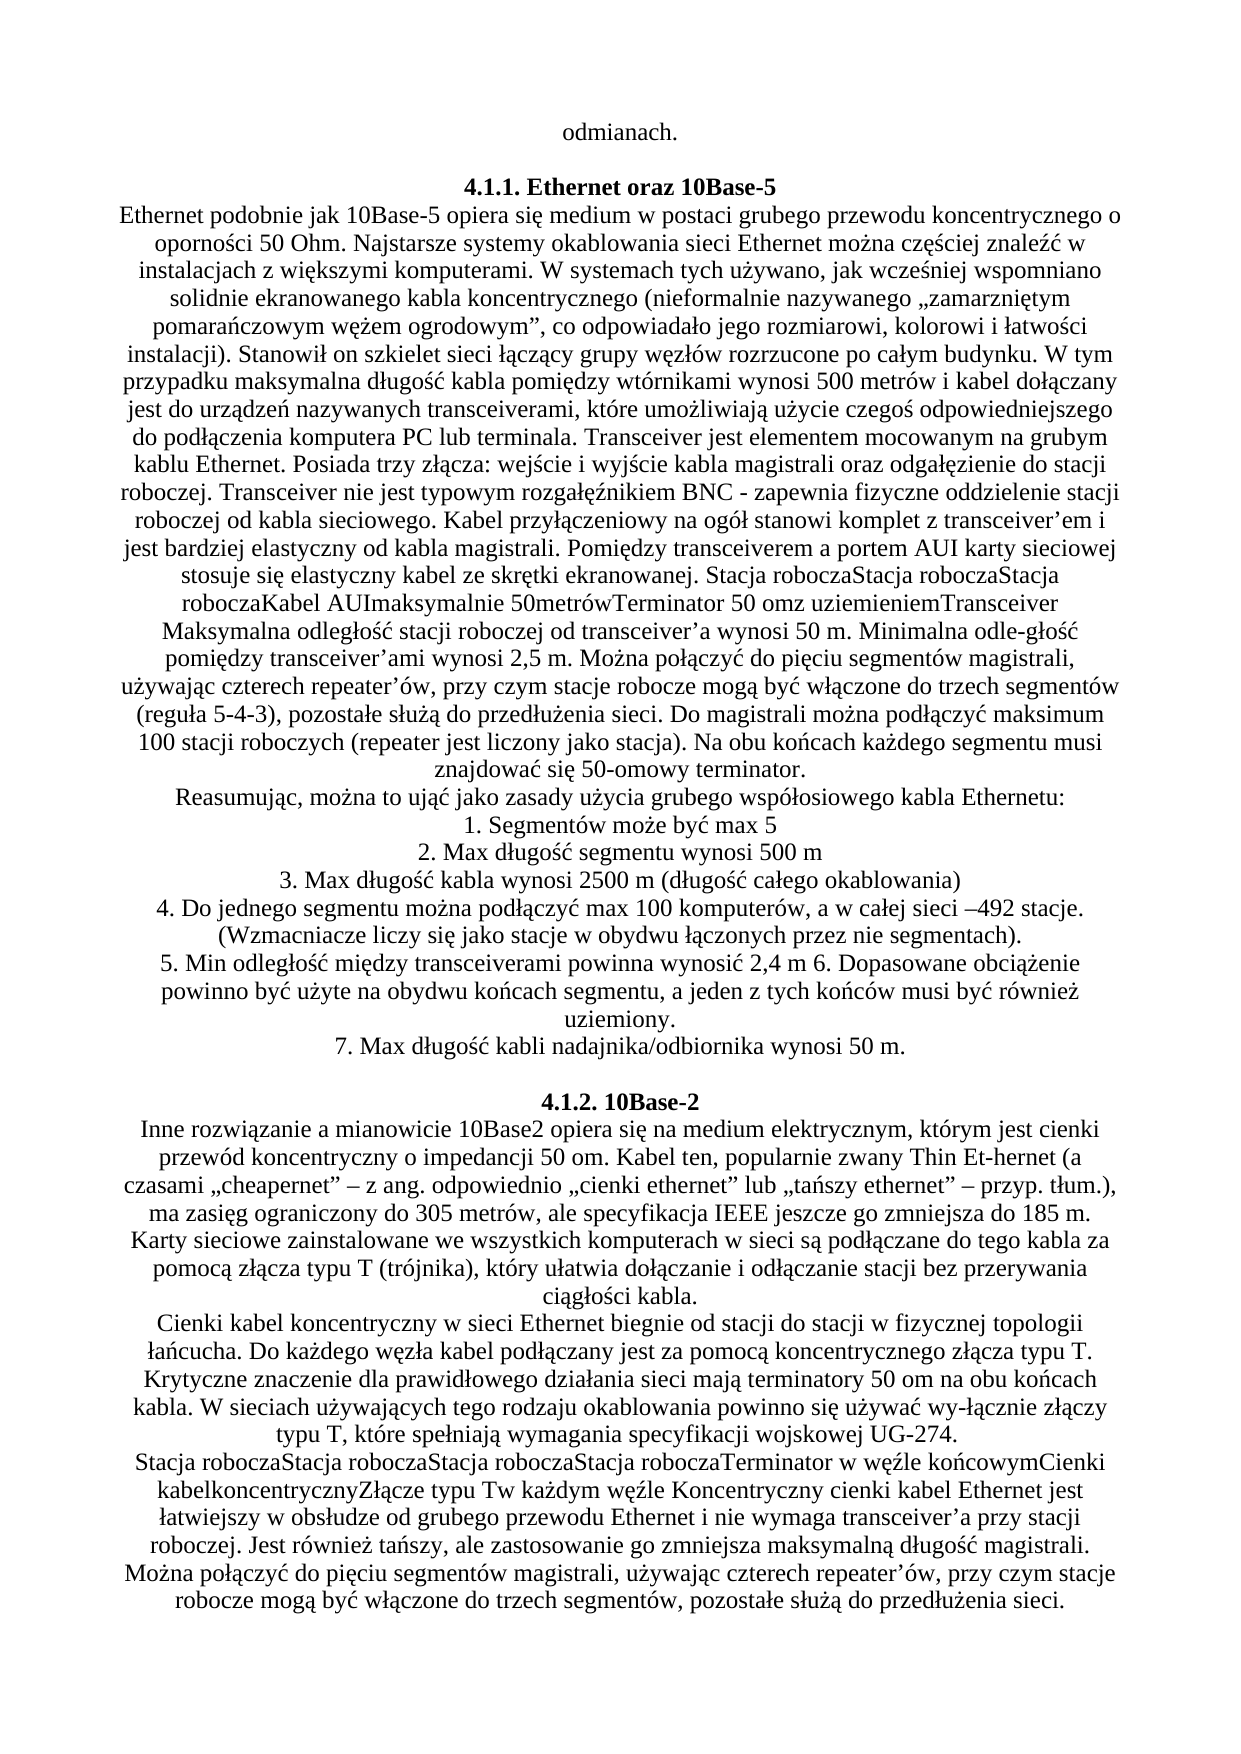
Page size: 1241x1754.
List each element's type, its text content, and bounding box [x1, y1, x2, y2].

text odmianach. 4.1.1. Ethernet oraz 10Base-5 Ethernet podobnie jak 10Base-5 opiera się medium w postaci grubego przewodu koncentrycznego o oporności 50 Ohm. Najstarsze systemy okablowania sieci Ethernet można częściej znaleźć w instalacjach z większymi komputerami. W systemach tych używano, jak wcześniej wspomniano solidnie ekranowanego kabla koncentrycznego (nieformalnie nazywanego „zamarzniętym pomarańczowym wężem ogrodowym”, co odpowiadało jego rozmiarowi, kolorowi i łatwości instalacji). Stanowił on szkielet sieci łączący grupy węzłów rozrzucone po całym budynku. W tym przypadku maksymalna długość kabla pomiędzy wtórnikami wynosi 500 metrów i kabel dołączany jest do urządzeń nazywanych transceiverami, które umożliwiają użycie czegoś odpowiedniejszego do podłączenia komputera PC lub terminala. Transceiver jest elementem mocowanym na grubym kablu Ethernet. Posiada trzy złącza: wejście i wyjście kabla magistrali oraz odgałęzienie do stacji roboczej. Transceiver nie jest typowym rozgałęźnikiem BNC - zapewnia fizyczne oddzielenie stacji roboczej od kabla sieciowego. Kabel przyłączeniowy na ogół stanowi komplet z transceiver’em i jest bardziej elastyczny od kabla magistrali. Pomiędzy transceiverem a portem AUI karty sieciowej stosuje się elastyczny kabel ze skrętki ekranowanej. Stacja roboczaStacja roboczaStacja roboczaKabel AUImaksymalnie 50metrówTerminator 50 omz uziemieniemTransceiver Maksymalna odległość stacji roboczej od transceiver’a wynosi 50 m. Minimalna odle-głość pomiędzy transceiver’ami wynosi 2,5 m. Można połączyć do pięciu segmentów magistrali, używając czterech repeater’ów, przy czym stacje robocze mogą być włączone do trzech segmentów (reguła 5-4-3), pozostałe służą do przedłużenia sieci. Do magistrali można podłączyć maksimum 100 stacji roboczych (repeater jest liczony jako stacja). Na obu końcach każdego segmentu musi znajdować się 50-omowy terminator. Reasumując, można to ująć jako zasady użycia grubego współosiowego kabla Ethernetu: 1. Segmentów może być max 5 2. Max długość segmentu wynosi 500 m 3. Max długość kabla wynosi 2500 m (długość całego okablowania) 4. Do jednego segmentu można podłączyć max 100 komputerów, a w całej sieci –492 stacje. (Wzmacniacze liczy się jako stacje w obydwu łączonych przez nie segmentach). 5. Min odległość między transceiverami powinna wynosić 2,4 m 6. Dopasowane obciążenie powinno być użyte na obydwu końcach segmentu, a jeden z tych końców musi być również uziemiony. 7. Max długość kabli nadajnika/odbiornika wynosi 50 m. 4.1.2. 10Base-2 Inne rozwiązanie a mianowicie 10Base2 opiera się na medium elektrycznym, którym jest cienki przewód koncentryczny o impedancji 50 om. Kabel ten, popularnie zwany Thin Et-hernet (a czasami „cheapernet” – z ang. odpowiednio „cienki ethernet” lub „tańszy ethernet” – przyp. tłum.), ma zasięg ograniczony do 305 metrów, ale specyfikacja IEEE jeszcze go zmniejsza do 185 m. Karty sieciowe zainstalowane we wszystkich komputerach w sieci są podłączane do tego kabla za pomocą złącza typu T (trójnika), który ułatwia dołączanie i odłączanie stacji bez przerywania ciągłości kabla. Cienki kabel koncentryczny w sieci Ethernet biegnie od stacji do stacji w fizycznej topologii łańcucha. Do każdego węzła kabel podłączany jest za pomocą koncentrycznego złącza typu T. Krytyczne znaczenie dla prawidłowego działania sieci mają terminatory 50 om na obu końcach kabla. W sieciach używających tego rodzaju okablowania powinno się używać wy-łącznie złączy typu T, które spełniają wymagania specyfikacji wojskowej UG-274. Stacja roboczaStacja roboczaStacja roboczaStacja roboczaTerminator w węźle końcowymCienki kabelkoncentrycznyZłącze typu Tw każdym węźle Koncentryczny cienki kabel Ethernet jest łatwiejszy w obsłudze od grubego przewodu Ethernet i nie wymaga transceiver’a przy stacji roboczej. Jest również tańszy, ale zastosowanie go zmniejsza maksymalną długość magistrali. Można połączyć do pięciu segmentów magistrali, używając czterech repeater’ów, przy czym stacje robocze mogą być włączone do trzech segmentów, pozostałe służą do przedłużenia sieci. [118, 118, 1122, 1614]
